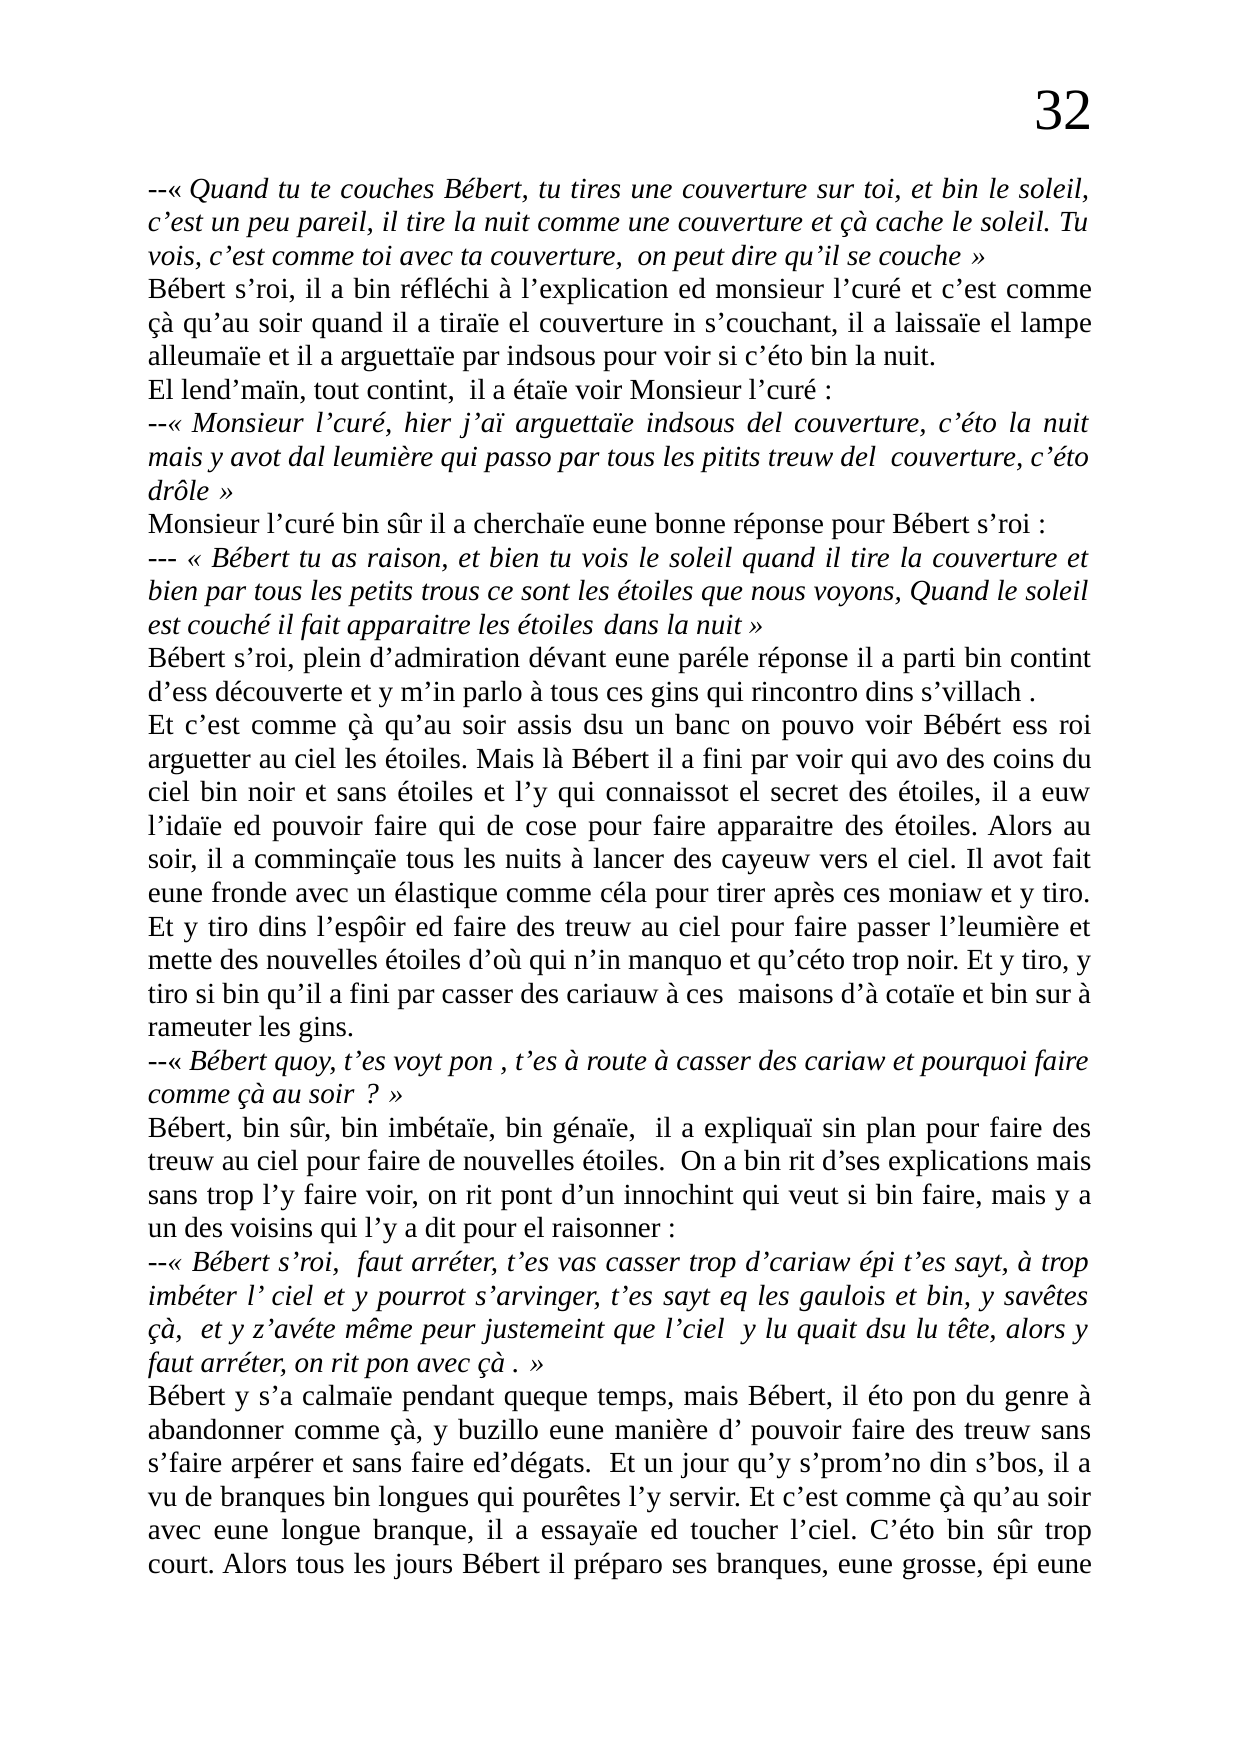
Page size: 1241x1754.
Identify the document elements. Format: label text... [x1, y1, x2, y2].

subtitle Bébert s’roi, il a bin réfléchi à l’explication ed monsieur l’curé et c’est comme çà qu’au soir quand il a tiraïe el couverture in s’couchant, il a laissaïe el lampe alleumaïe et il a arguettaïe par indsous pour voir si c’éto bin la nuit. [148, 271, 1093, 372]
text --« Bébert quoy, t’es voyt pon , t’es à route à casser des cariaw et pourquoi faire comme çà au soir ? » [148, 1043, 1093, 1110]
text --« Bébert s’roi, faut arréter, t’es vas casser trop d’cariaw épi t’es sayt, à trop imbéter l’ ciel et y pourrot s’arvinger, t’es sayt eq les gaulois et bin, y savêtes çà, et y z’avéte même peur justemeint que l’ciel y lu quait dsu lu tête, alors y faut arréter, on rit pon avec çà . » [148, 1244, 1093, 1378]
subtitle Bébert y s’a calmaïe pendant queque temps, mais Bébert, il éto pon du genre à abandonner comme çà, y buzillo eune manière d’ pouvoir faire des treuw sans s’faire arpérer et sans faire ed’dégats. Et un jour qu’y s’prom’no din s’bos, il a vu de branques bin longues qui pourêtes l’y servir. Et c’est comme çà qu’au soir avec eune longue branque, il a essayaïe ed toucher l’ciel. C’éto bin sûr trop court. Alors tous les jours Bébert il préparo ses branques, eune grosse, épi eune [148, 1378, 1093, 1579]
text Monsieur l’curé bin sûr il a cherchaïe eune bonne réponse pour Bébert s’roi : [148, 506, 1093, 540]
text --- « Bébert tu as raison, et bien tu vois le soleil quand il tire la couverture et bien par tous les petits trous ce sont les étoiles que nous voyons, Quand le soleil est couché il fait apparaitre les étoiles dans la nuit » [148, 540, 1093, 640]
text --« Quand tu te couches Bébert, tu tires une couverture sur toi, et bin le soleil, c’est un peu pareil, il tire la nuit comme une couverture et çà cache le soleil. Tu vois, c’est comme toi avec ta couverture, on peut dire qu’il se couche » [148, 171, 1093, 271]
text Bébert s’roi, plein d’admiration dévant eune paréle réponse il a parti bin contint d’ess découverte et y m’in parlo à tous ces gins qui rincontro dins s’villach . [148, 640, 1093, 707]
subtitle Et c’est comme çà qu’au soir assis dsu un banc on pouvo voir Bébért ess roi arguetter au ciel les étoiles. Mais là Bébert il a fini par voir qui avo des coins du ciel bin noir et sans étoiles et l’y qui connaissot el secret des étoiles, il a euw l’idaïe ed pouvoir faire qui de cose pour faire apparaitre des étoiles. Alors au soir, il a comminçaïe tous les nuits à lancer des cayeuw vers el ciel. Il avot fait eune fronde avec un élastique comme céla pour tirer après ces moniaw et y tiro. Et y tiro dins l’espôir ed faire des treuw au ciel pour faire passer l’leumière et mette des nouvelles étoiles d’où qui n’in manquo et qu’céto trop noir. Et y tiro, y tiro si bin qu’il a fini par casser des cariauw à ces maisons d’à cotaïe et bin sur à rameuter les gins. [148, 707, 1093, 1043]
text --« Monsieur l’curé, hier j’aï arguettaïe indsous del couverture, c’éto la nuit mais y avot dal leumière qui passo par tous les pitits treuw del couverture, c’éto drôle » [148, 406, 1093, 506]
text Bébert, bin sûr, bin imbétaïe, bin génaïe, il a expliquaï sin plan pour faire des treuw au ciel pour faire de nouvelles étoiles. On a bin rit d’ses explications mais sans trop l’y faire voir, on rit pont d’un innochint qui veut si bin faire, mais y a un des voisins qui l’y a dit pour el raisonner : [148, 1110, 1093, 1244]
subtitle El lend’maïn, tout contint, il a étaïe voir Monsieur l’curé : [148, 372, 1093, 406]
